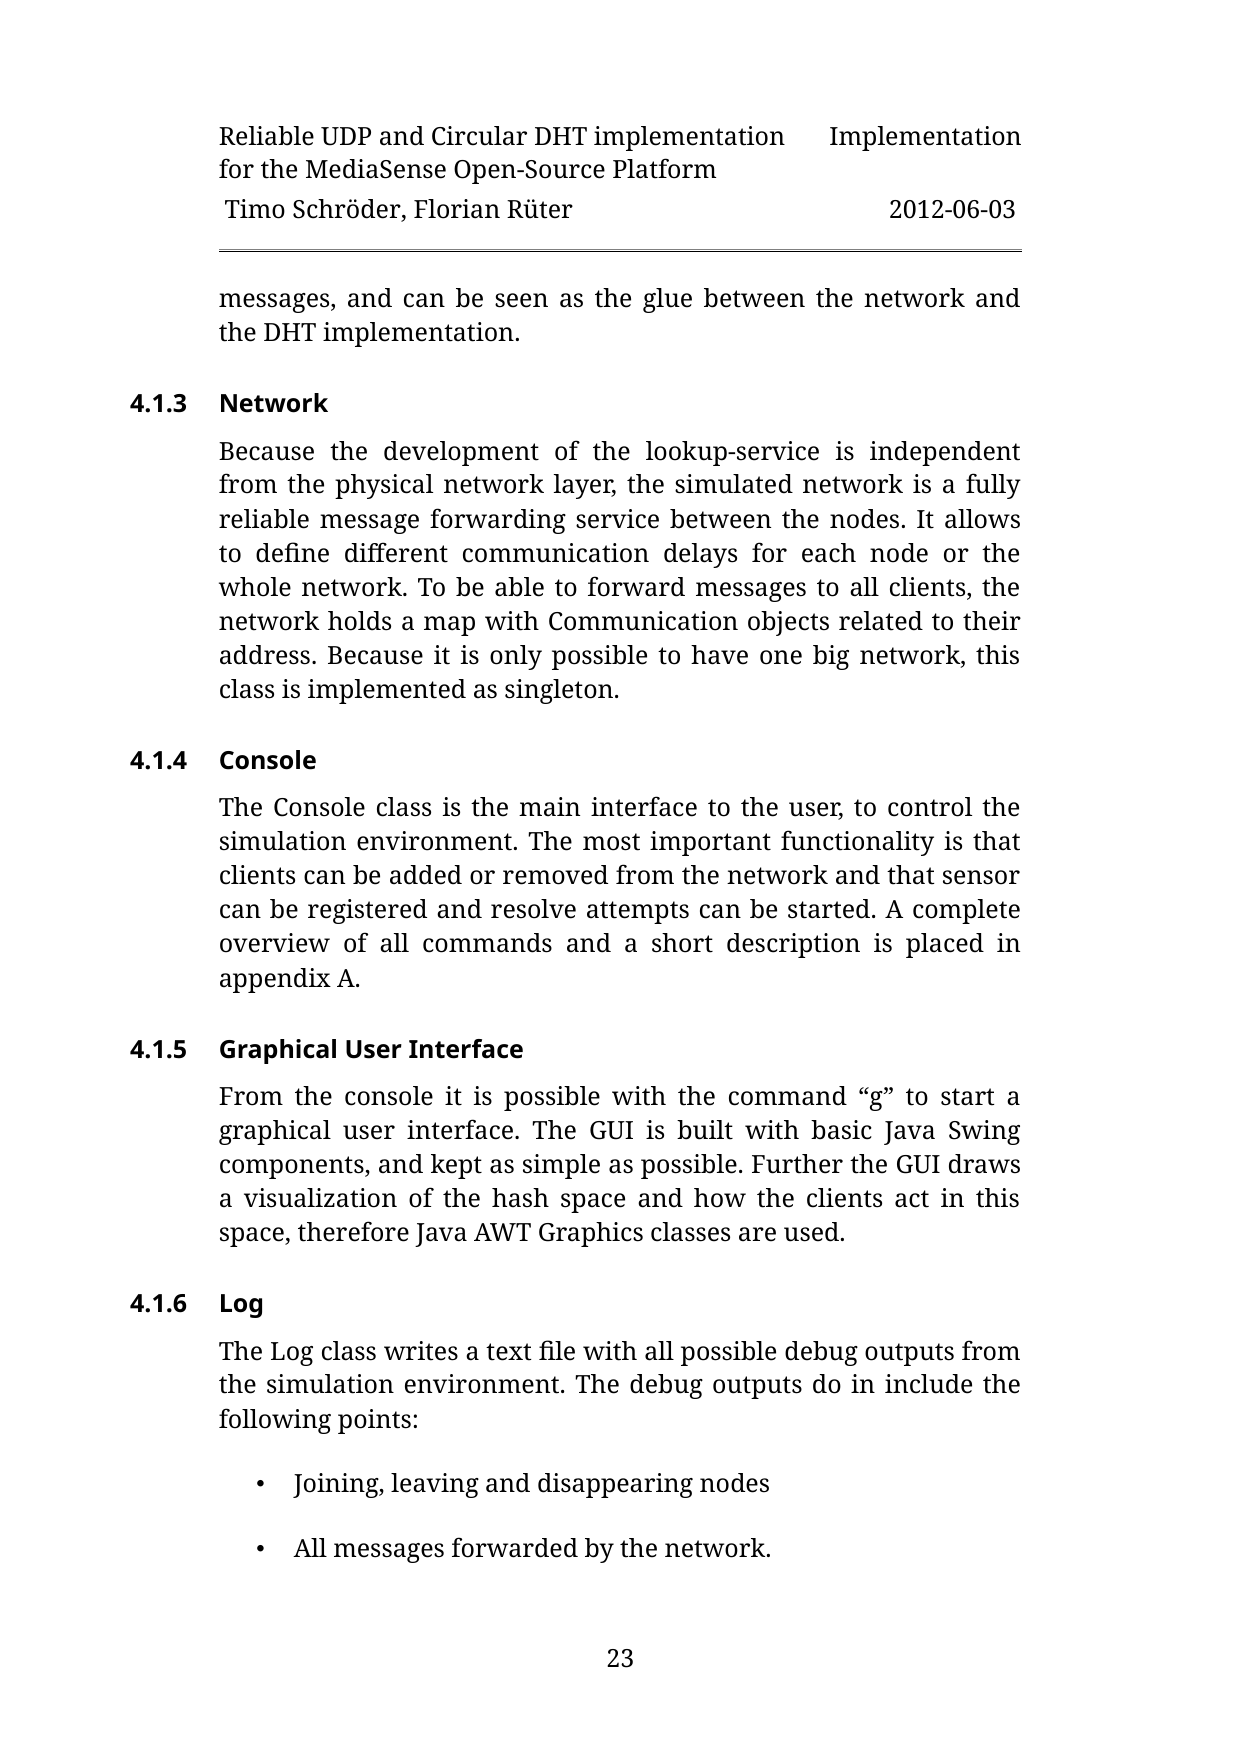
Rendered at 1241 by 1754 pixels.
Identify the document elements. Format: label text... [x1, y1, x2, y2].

text The Log class writes a text file with all possible debug outputs from the simulation environment. The debug outputs do in include the following points: [218, 1333, 1022, 1435]
text messages, and can be seen as the glue between the network and the DHT implementation. [218, 281, 1022, 349]
list Joining, leaving and disappearing nodes [256, 1466, 1022, 1500]
text From the console it is possible with the command “g” to start a graphical user interface. The GUI is built with basic Java Swing components, and kept as simple as possible. Further the GUI draws a visualization of the hash space and how the clients act in this space, therefore Java AWT Graphics classes are used. [218, 1078, 1022, 1249]
text The Console class is the main interface to the user, to control the simulation environment. The most important functionality is that clients can be added or removed from the network and that sensor can be registered and resolve attempts can be started. A complete overview of all commands and a short description is placed in appendix A. [218, 790, 1022, 994]
subtitle Network [130, 386, 1022, 420]
list All messages forwarded by the network. [256, 1531, 1022, 1565]
subtitle Console [130, 743, 1022, 777]
subtitle Graphical User Interface [130, 1031, 1022, 1066]
subtitle Log [130, 1286, 1022, 1320]
text Because the development of the lookup-service is independent from the physical network layer, the simulated network is a fully reliable message forwarding service between the nodes. It allows to define different communication delays for each node or the whole network. To be able to forward messages to all clients, the network holds a map with Communication objects related to their address. Because it is only possible to have one big network, this class is implemented as singleton. [218, 433, 1022, 706]
